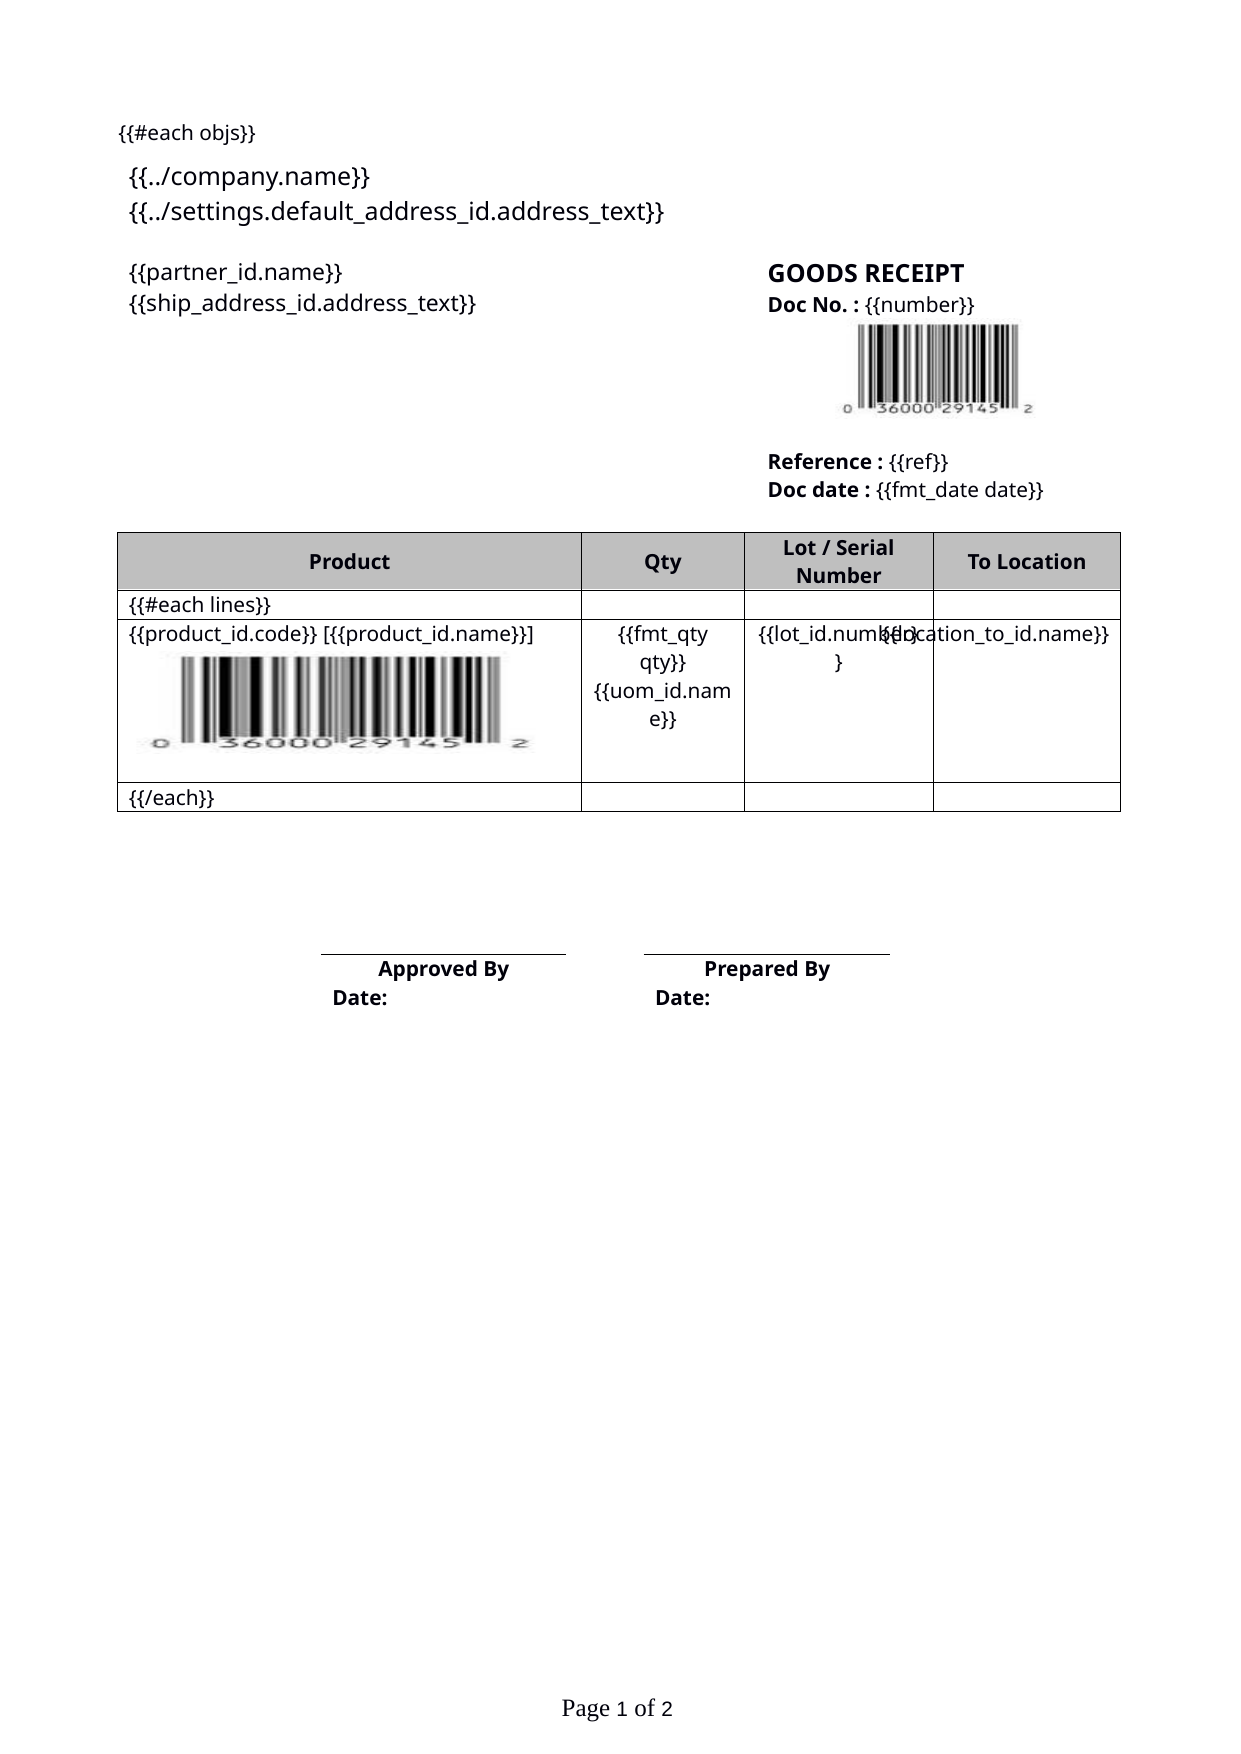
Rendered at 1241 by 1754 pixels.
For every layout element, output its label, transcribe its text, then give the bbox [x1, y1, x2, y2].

table_header To Location [934, 533, 1120, 589]
table_cell Date: [321, 983, 566, 1011]
table_cell {{#each lines}} [118, 591, 581, 618]
table_cell Date: [644, 983, 890, 1011]
table_header GOODS RECEIPT Doc No. : {{number}} Reference : {{ref}} Doc date : {{fmt_date date}} [756, 256, 767, 504]
table_cell [890, 983, 902, 1011]
table_cell {{product_id.code}} [{{product_id.name}}] [118, 620, 581, 782]
table_cell {{lot_id.number}} [745, 620, 933, 782]
table_cell [118, 983, 129, 1011]
table_cell {{location_to_id.name}} [934, 620, 1120, 782]
table_header Approved By [321, 955, 566, 983]
table_cell {{/each}} [118, 783, 581, 811]
table_header [890, 954, 902, 983]
table_header [632, 954, 643, 983]
table_cell [582, 783, 744, 811]
table_header Prepared By [644, 955, 890, 983]
table_cell [1110, 983, 1121, 1011]
table_cell [582, 591, 744, 618]
table_header [859, 159, 1121, 227]
table_header {{partner_id.name}} {{ship_address_id.address_text}} [118, 256, 756, 504]
table_header [1110, 954, 1121, 983]
table_header [566, 954, 578, 983]
picture [136, 651, 548, 754]
table_cell [745, 783, 933, 811]
table_cell [934, 783, 1120, 811]
table_cell [309, 983, 321, 1011]
picture [835, 318, 1042, 419]
table_cell [745, 591, 933, 618]
table_header [118, 954, 129, 983]
table_header [309, 954, 321, 983]
table_header Qty [582, 533, 744, 589]
table_header Lot / Serial Number [745, 533, 933, 589]
table_cell [632, 983, 643, 1011]
table_header GOODS RECEIPT Doc No. : {{number}} Reference : {{ref}} Doc date : {{fmt_date date}} [1109, 256, 1121, 504]
table_cell {{fmt_qty qty}} {{uom_id.name}} [582, 620, 744, 782]
table_cell [566, 983, 578, 1011]
table_header Product [118, 533, 581, 589]
table_cell [934, 591, 1120, 618]
text {{#each objs}} [118, 118, 1122, 147]
